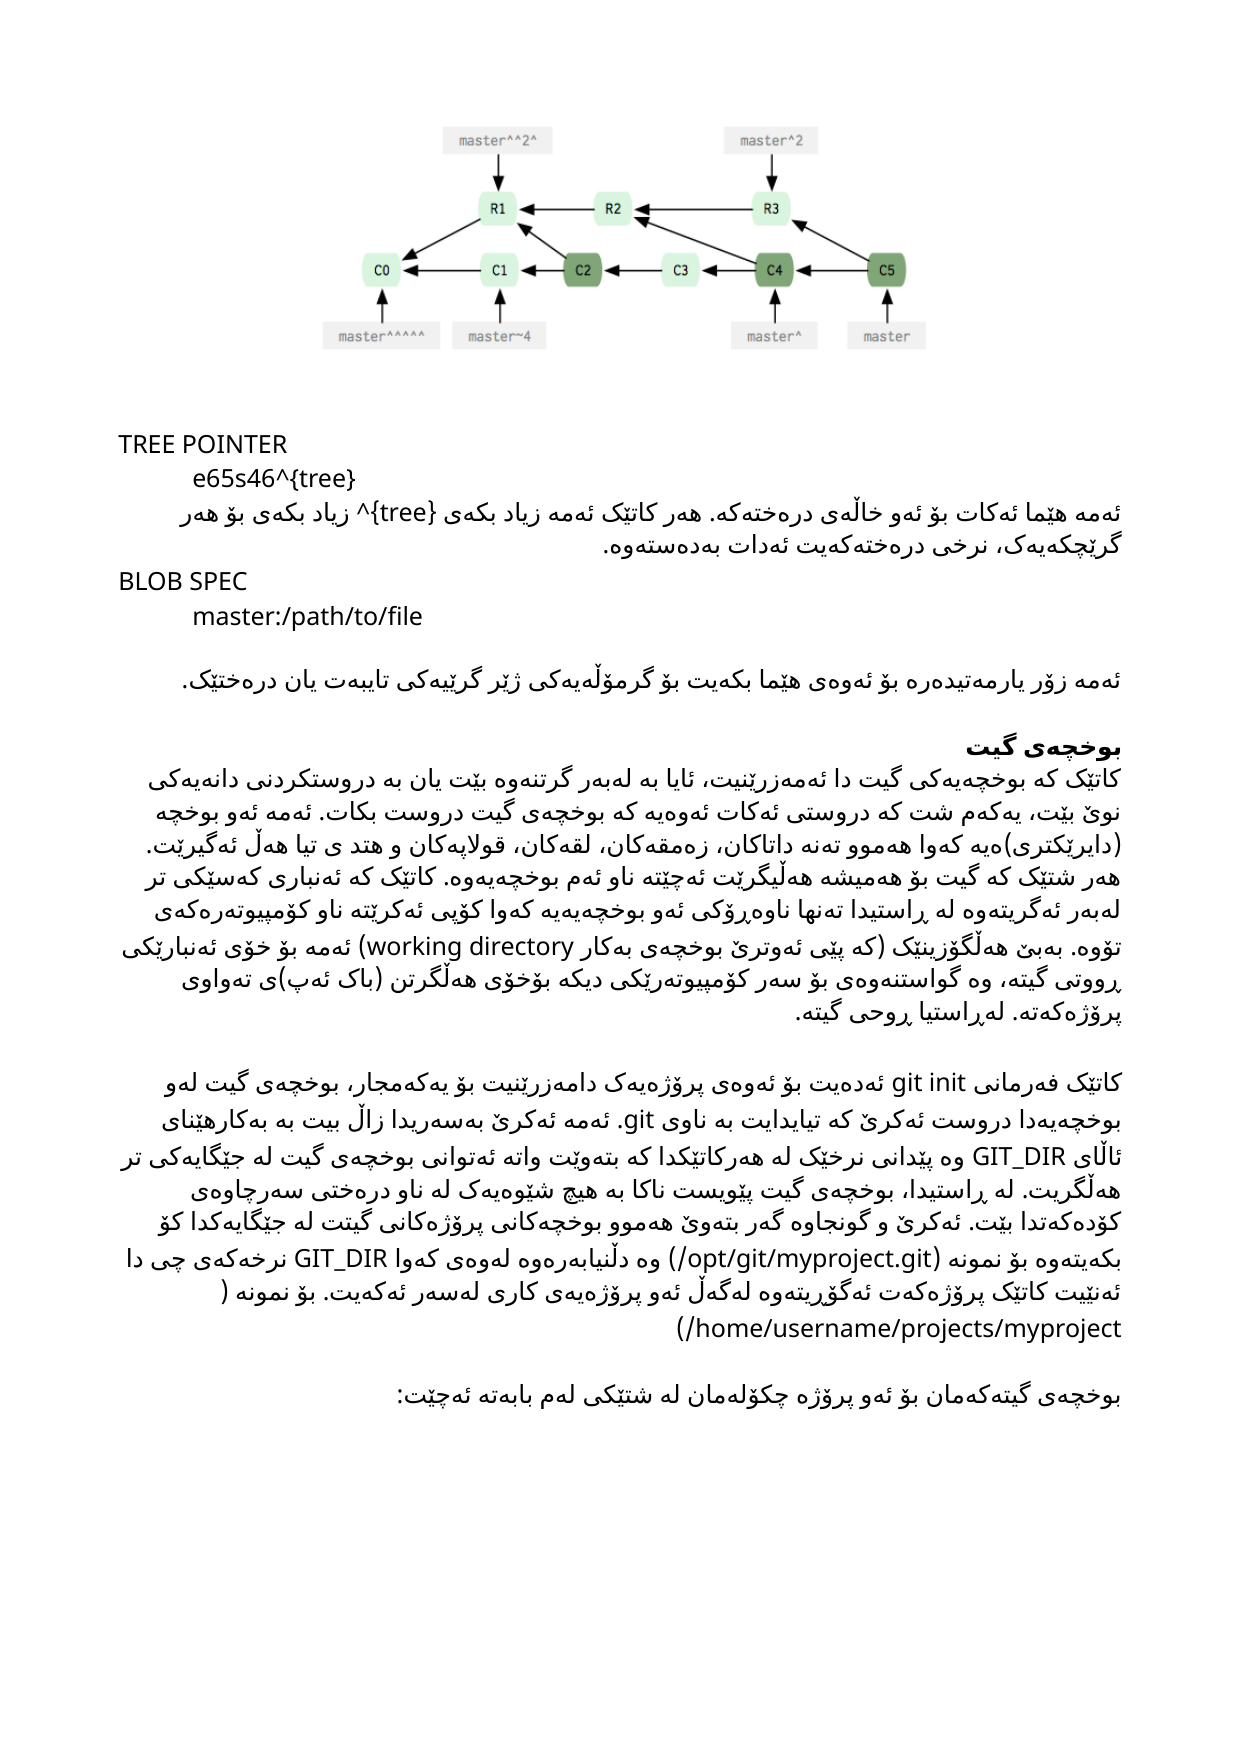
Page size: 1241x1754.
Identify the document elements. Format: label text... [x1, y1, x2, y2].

text ئەمە هێما ئەکات بۆ ئەو خاڵەی درەختەکە. هەر کاتێک ئەمە زیاد بکەی {tree}^ زیاد بکەی بۆ هەر گرێچکەیەک، نرخی درەختەکەیت ئەدات بەدەستەوە. [118, 494, 1122, 564]
text e65s46^{tree} [118, 460, 1122, 494]
text master:/path/to/file [118, 598, 1122, 632]
picture [301, 118, 940, 359]
text کاتێک کە بوخچەیەکی گیت دا ئەمەزرێنیت، ئایا بە لەبەر گرتنەوە بێت یان بە دروستکردنی دانەیەکی نوێ بێت، یەکەم شت کە دروستی ئەکات ئەوەیە کە بوخچەی گیت دروست بکات. ئەمە ئەو بوخچە (دایرێکتری)ەیە کەوا هەموو تەنە داتاکان، زەمقەکان، لقەکان، قولاپەکان و هتد ی تیا هەڵ ئەگیرێت. هەر شتێک کە گیت بۆ هەمیشە هەڵیگرێت ئەچێتە ناو ئەم بوخچەیەوە. کاتێک کە ئەنباری کەسێکی تر لەبەر ئەگریتەوە لە ڕاستیدا تەنها ناوەڕۆکی ئەو بوخچەیەیە کەوا کۆپی ئەکرێتە ناو کۆمپیوتەرەکەی تۆوە. بەبێ هەڵگۆزینێک (کە پێی ئەوترێ بوخچەی بەکار working directory) ئەمە بۆ خۆی ئەنبارێکی ڕووتی گیتە، وە گواستنەوەی بۆ سەر کۆمپیوتەرێکی دیکە بۆخۆی هەڵگرتن (باک ئەپ)ی تەواوی پرۆژەکەتە. لەڕاستیا ڕوحی گیتە. [118, 766, 1122, 1031]
text کاتێک فەرمانی git init ئەدەیت بۆ ئەوەی پرۆژەیەک دامەزرێنیت بۆ یەکەمجار، بوخچەی گیت لەو بوخچەیەدا دروست ئەکرێ کە تیایدایت بە ناوی git. ئەمە ئەکرێ بەسەریدا زاڵ بیت بە بەکارهێنای ئاڵای GIT_DIR وە پێدانی نرخێک لە هەرکاتێکدا کە بتەوێت واتە ئەتوانی بوخچەی گیت لە جێگایەکی تر هەڵگریت. لە ڕاستیدا، بوخچەی گیت پێویست ناکا بە هیچ شێوەیەک لە ناو درەختی سەرچاوەی کۆدەکەتدا بێت. ئەکرێ و گونجاوە گەر بتەوێ هەموو بوخچەکانی پرۆژەکانی گیتت لە جێگایەکدا کۆ بکەیتەوە بۆ نمونە (opt/git/myproject.git/) وە دڵنیابەرەوە لەوەی کەوا GIT_DIR نرخەکەی چی دا ئەنێیت کاتێک پرۆژەکەت ئەگۆڕیتەوە لەگەڵ ئەو پرۆژەیەی کاری لەسەر ئەکەیت. بۆ نمونە (home/username/projects/myproject/) [118, 1065, 1122, 1347]
text ئەمە زۆر یارمەتیدەرە بۆ ئەوەی هێما بکەیت بۆ گرمۆڵەیەکی ژێر گرێیەکی تایبەت یان درەختێک. [118, 666, 1122, 699]
text BLOB SPEC [118, 564, 1122, 598]
text بوخچەی گیتەکەمان بۆ ئەو پرۆژە چکۆلەمان لە شتێکی لەم بابەتە ئەچێت: [118, 1382, 1122, 1414]
text TREE POINTER [118, 426, 1122, 460]
text بوخچەی گیت [118, 733, 1122, 766]
